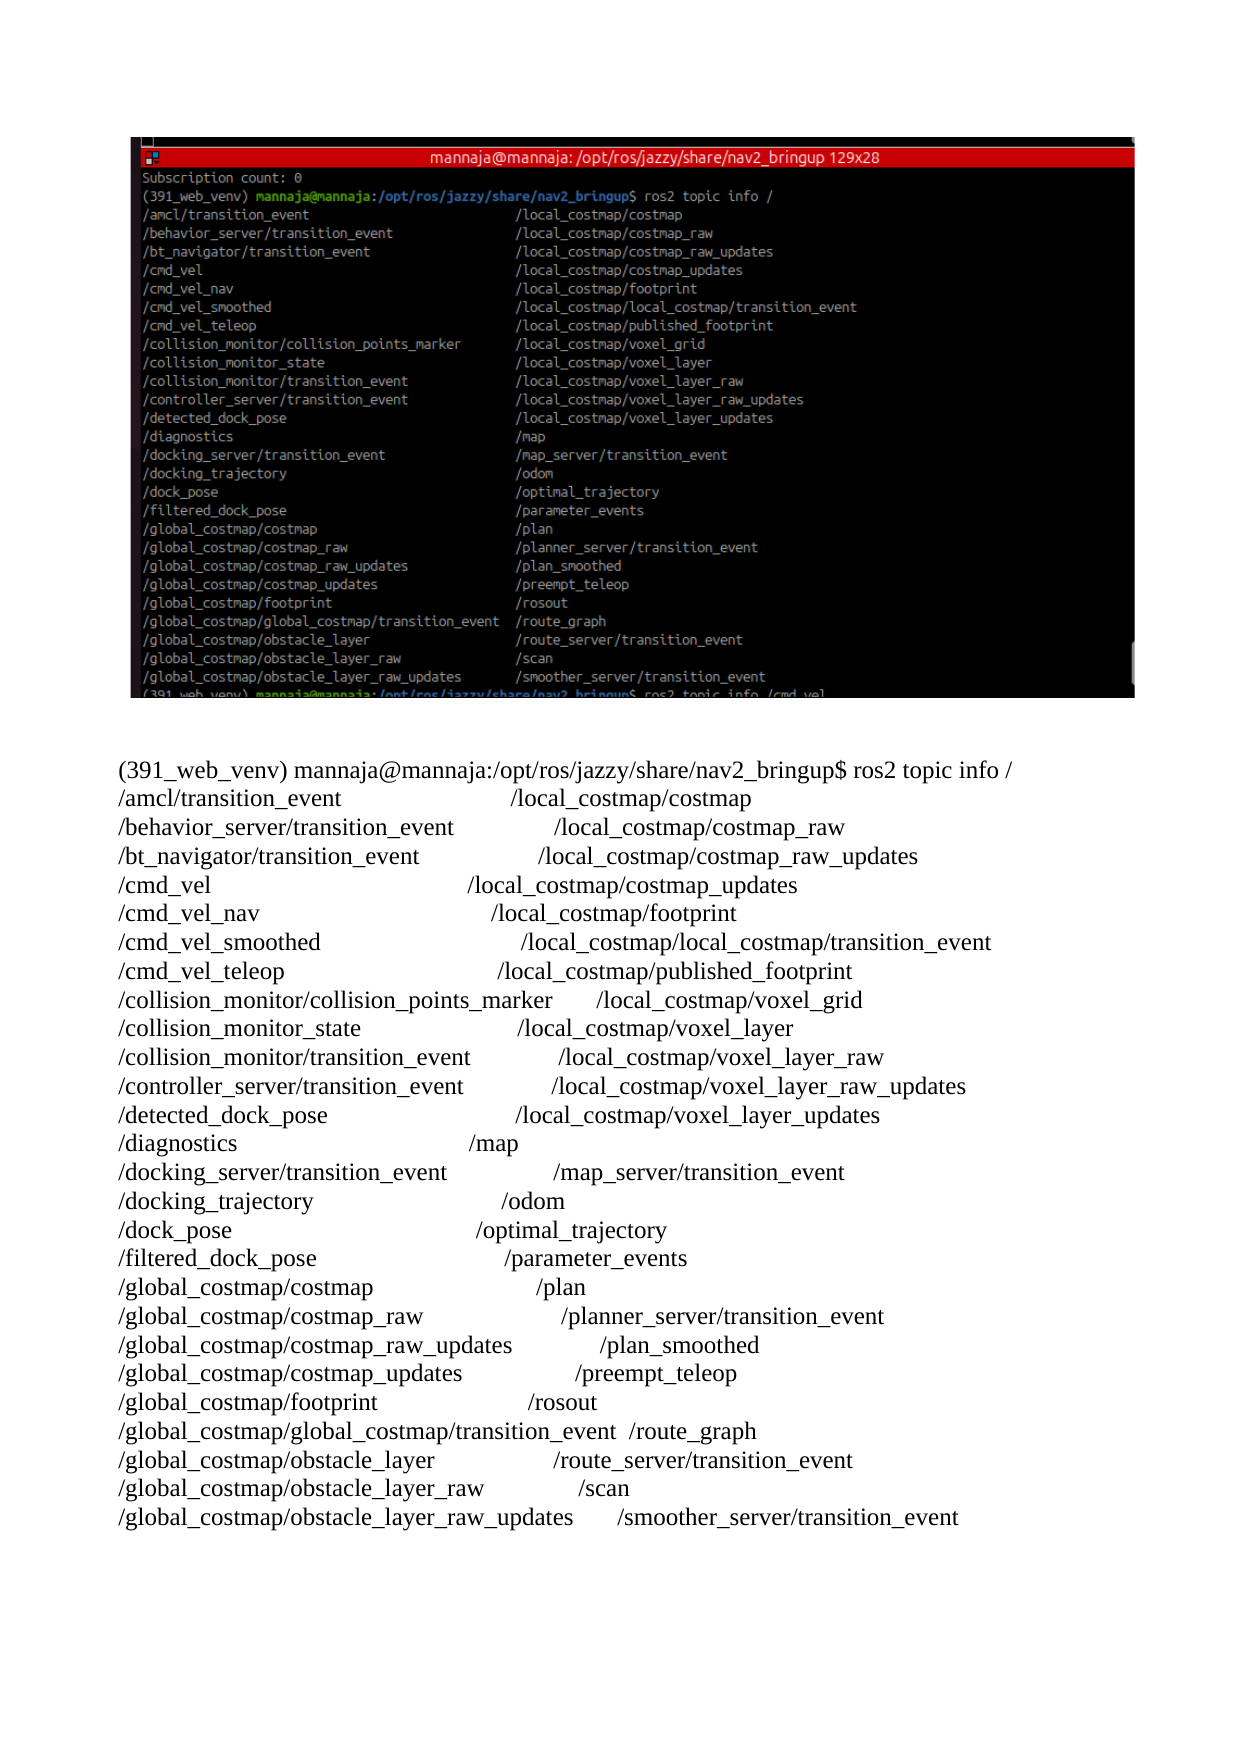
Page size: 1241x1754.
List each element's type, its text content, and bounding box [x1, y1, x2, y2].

text /global_costmap/global_costmap/transition_event /route_graph [118, 1416, 1122, 1445]
text /docking_trajectory /odom [118, 1186, 1122, 1215]
text /cmd_vel_smoothed /local_costmap/local_costmap/transition_event [118, 927, 1122, 956]
text /diagnostics /map [118, 1128, 1122, 1157]
picture [130, 137, 1135, 698]
text /amcl/transition_event /local_costmap/costmap [118, 783, 1122, 812]
text /collision_monitor/collision_points_marker /local_costmap/voxel_grid [118, 985, 1122, 1013]
text /docking_server/transition_event /map_server/transition_event [118, 1157, 1122, 1186]
text /cmd_vel /local_costmap/costmap_updates [118, 870, 1122, 898]
text /global_costmap/obstacle_layer_raw /scan [118, 1473, 1122, 1502]
text /global_costmap/obstacle_layer_raw_updates /smoother_server/transition_event [118, 1502, 1122, 1531]
text /global_costmap/costmap_raw /planner_server/transition_event [118, 1301, 1122, 1330]
text /collision_monitor/transition_event /local_costmap/voxel_layer_raw [118, 1042, 1122, 1071]
text /global_costmap/costmap_updates /preempt_teleop [118, 1358, 1122, 1387]
text /global_costmap/obstacle_layer /route_server/transition_event [118, 1445, 1122, 1473]
text /filtered_dock_pose /parameter_events [118, 1243, 1122, 1272]
text /cmd_vel_nav /local_costmap/footprint [118, 898, 1122, 927]
text /bt_navigator/transition_event /local_costmap/costmap_raw_updates [118, 841, 1122, 870]
text /global_costmap/footprint /rosout [118, 1387, 1122, 1416]
text /dock_pose /optimal_trajectory [118, 1215, 1122, 1243]
text /global_costmap/costmap /plan [118, 1272, 1122, 1301]
text (391_web_venv) mannaja@mannaja:/opt/ros/jazzy/share/nav2_bringup$ ros2 topic info / [118, 755, 1122, 783]
text /detected_dock_pose /local_costmap/voxel_layer_updates [118, 1100, 1122, 1128]
text /collision_monitor_state /local_costmap/voxel_layer [118, 1013, 1122, 1042]
text /controller_server/transition_event /local_costmap/voxel_layer_raw_updates [118, 1071, 1122, 1100]
text /behavior_server/transition_event /local_costmap/costmap_raw [118, 812, 1122, 841]
text /cmd_vel_teleop /local_costmap/published_footprint [118, 956, 1122, 985]
text /global_costmap/costmap_raw_updates /plan_smoothed [118, 1330, 1122, 1358]
